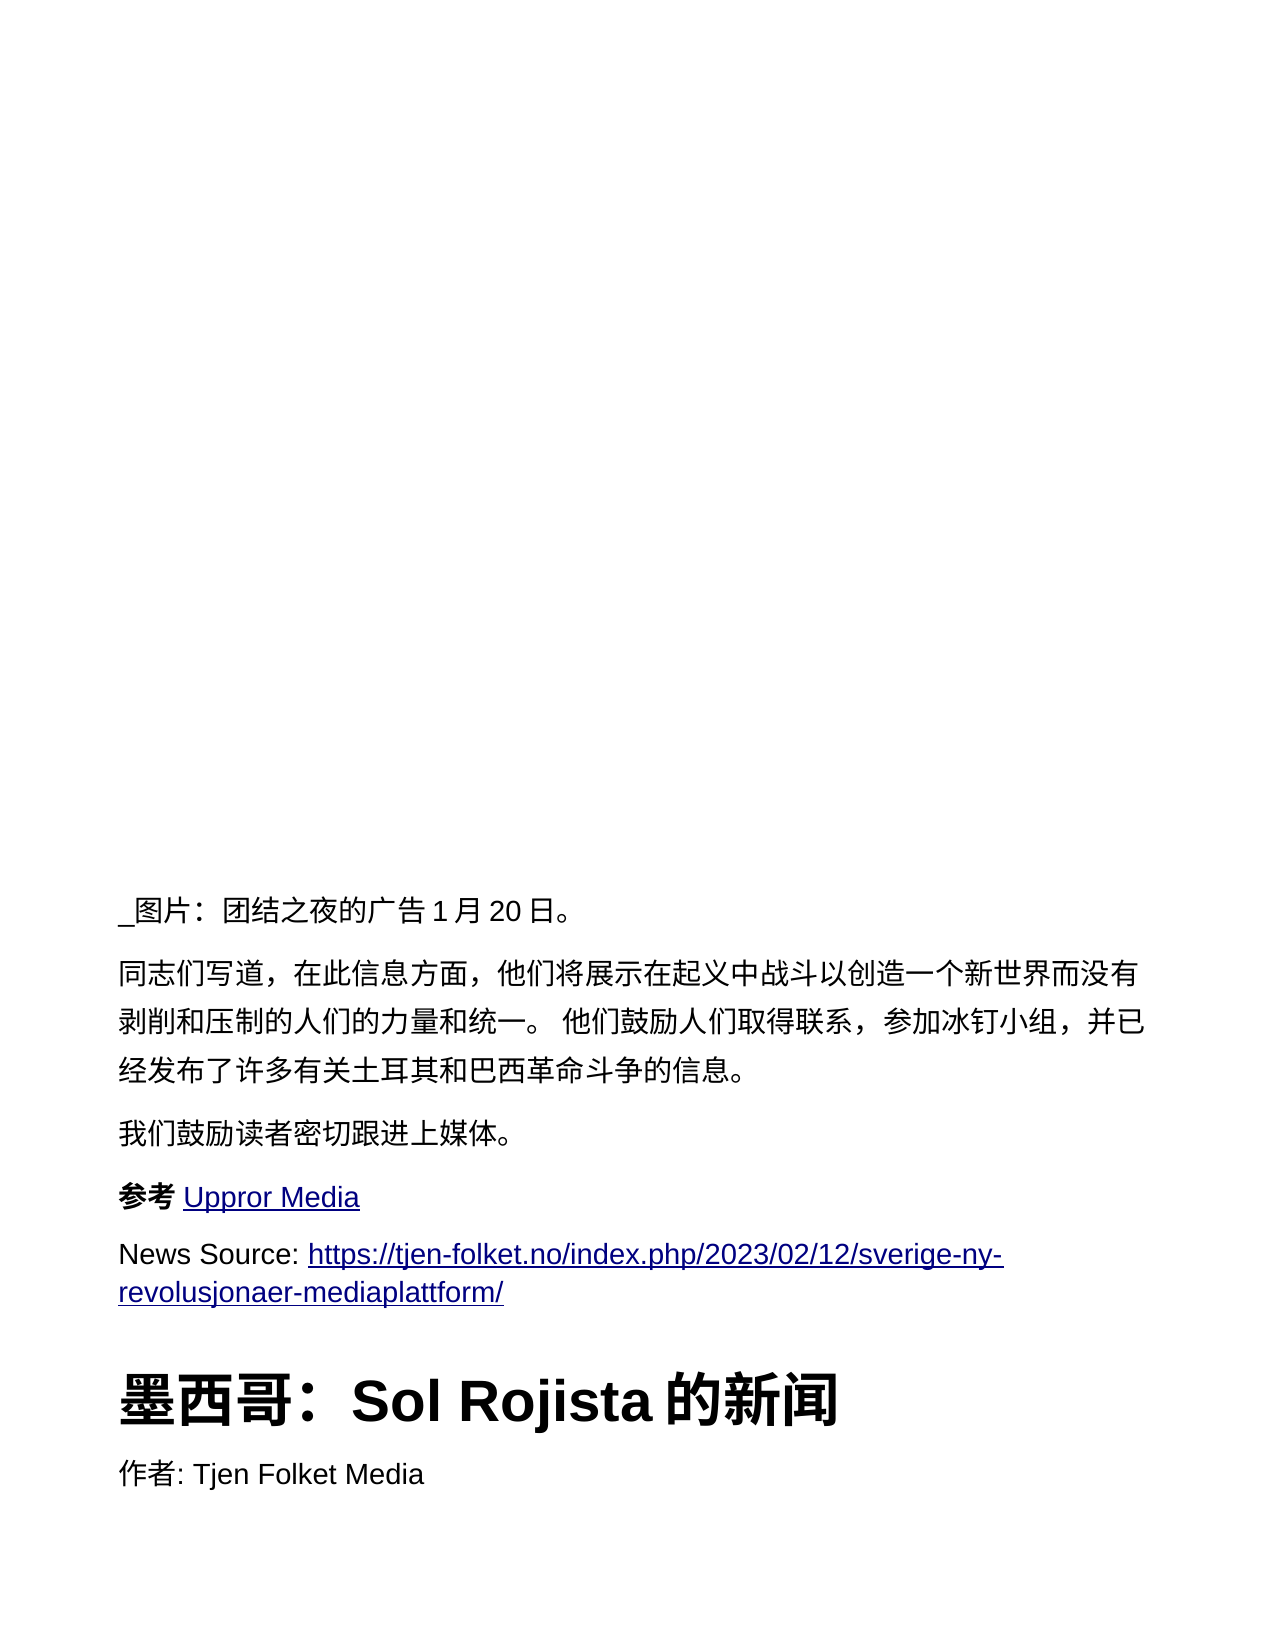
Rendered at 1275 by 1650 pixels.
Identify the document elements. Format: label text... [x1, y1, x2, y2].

text News Source: https://tjen-folket.no/index.php/2023/02/12/sverige-ny-revolusjonaer-mediaplattform/ [118, 1237, 1157, 1309]
text 参考 Uppror Media [118, 1174, 1157, 1216]
subtitle 墨西哥：Sol Rojista的新闻 [118, 1353, 1157, 1438]
text 同志们写道，在此信息方面，他们将展示在起义中战斗以创造一个新世界而没有剥削和压制的人们的力量和统一。 他们鼓励人们取得联系，参加冰钉小组，并已经发布了许多有关土耳其和巴西革命斗争的信息。 [118, 950, 1157, 1090]
text 作者: Tjen Folket Media [118, 1451, 1157, 1493]
text 我们鼓励读者密切跟进上媒体。 [118, 1111, 1157, 1153]
text _图片：团结之夜的广告1月20日。 [118, 118, 1157, 929]
